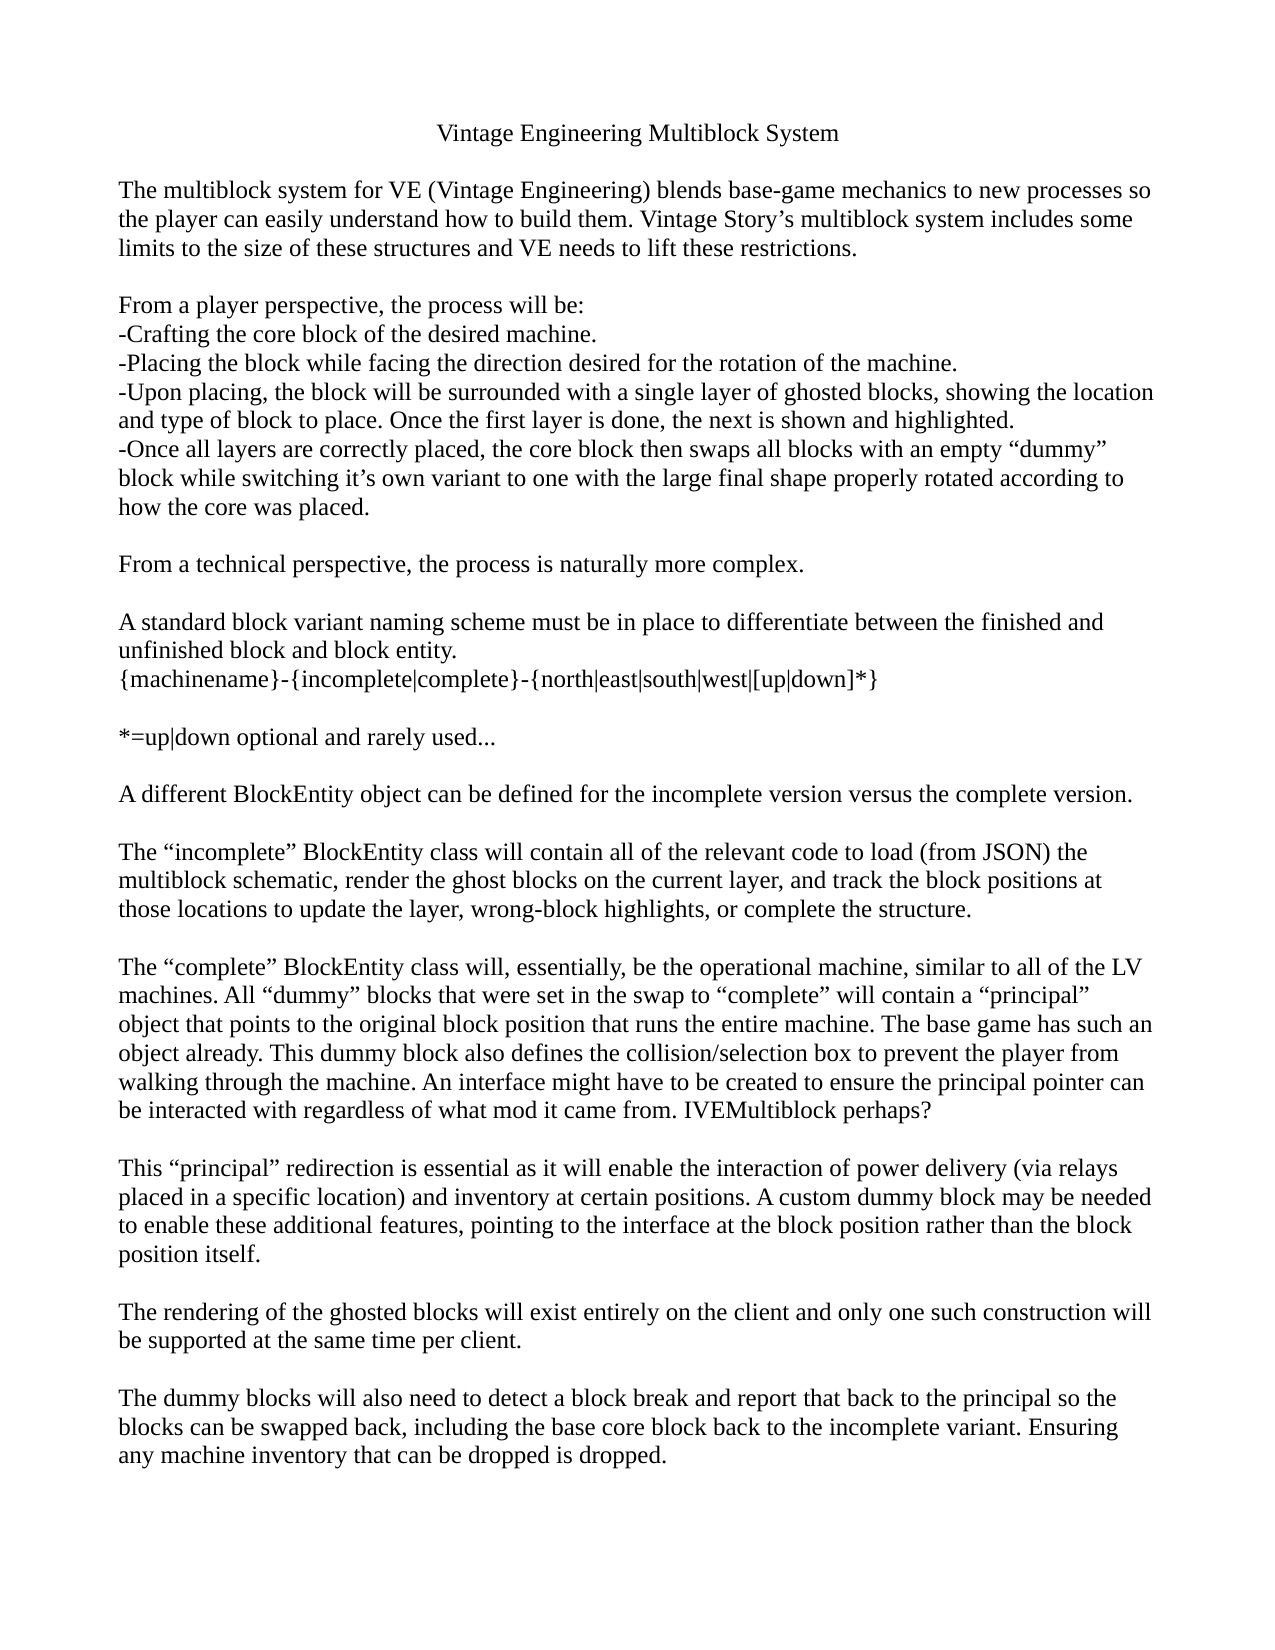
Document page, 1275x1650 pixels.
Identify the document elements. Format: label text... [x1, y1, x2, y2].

text From a technical perspective, the process is naturally more complex. [118, 549, 1157, 578]
text {machinename}-{incomplete|complete}-{north|east|south|west|[up|down]*} [118, 664, 1157, 693]
text The dummy blocks will also need to detect a block break and report that back to the principal so the blocks can be swapped back, including the base core block back to the incomplete variant. Ensuring any machine inventory that can be dropped is dropped. [118, 1383, 1157, 1469]
text *=up|down optional and rarely used... [118, 722, 1157, 751]
text The “incomplete” BlockEntity class will contain all of the relevant code to load (from JSON) the multiblock schematic, render the ghost blocks on the current layer, and track the block positions at those locations to update the layer, wrong-block highlights, or complete the structure. [118, 837, 1157, 923]
text -Once all layers are correctly placed, the core block then swaps all blocks with an empty “dummy” block while switching it’s own variant to one with the large final shape properly rotated according to how the core was placed. [118, 434, 1157, 521]
text From a player perspective, the process will be: -Crafting the core block of the desired machine. [118, 291, 1157, 348]
text The rendering of the ghosted blocks will exist entirely on the client and only one such construction will be supported at the same time per client. [118, 1297, 1157, 1354]
text This “principal” redirection is essential as it will enable the interaction of power delivery (via relays placed in a specific location) and inventory at certain positions. A custom dummy block may be needed to enable these additional features, pointing to the interface at the block position rather than the block position itself. [118, 1153, 1157, 1268]
text -Upon placing, the block will be surrounded with a single layer of ghosted blocks, showing the location and type of block to place. Once the first layer is done, the next is shown and highlighted. [118, 377, 1157, 434]
text The “complete” BlockEntity class will, essentially, be the operational machine, similar to all of the LV machines. All “dummy” blocks that were set in the swap to “complete” will contain a “principal” object that points to the original block position that runs the entire machine. The base game has such an object already. This dummy block also defines the collision/selection box to prevent the player from walking through the machine. An interface might have to be created to ensure the principal pointer can be interacted with regardless of what mod it came from. IVEMultiblock perhaps? [118, 952, 1157, 1124]
text A different BlockEntity object can be defined for the incomplete version versus the complete version. [118, 751, 1157, 808]
text Vintage Engineering Multiblock System [118, 118, 1157, 147]
text The multiblock system for VE (Vintage Engineering) blends base-game mechanics to new processes so the player can easily understand how to build them. Vintage Story’s multiblock system includes some limits to the size of these structures and VE needs to lift these restrictions. [118, 176, 1157, 262]
text A standard block variant naming scheme must be in place to differentiate between the finished and unfinished block and block entity. [118, 607, 1157, 664]
text -Placing the block while facing the direction desired for the rotation of the machine. [118, 348, 1157, 377]
